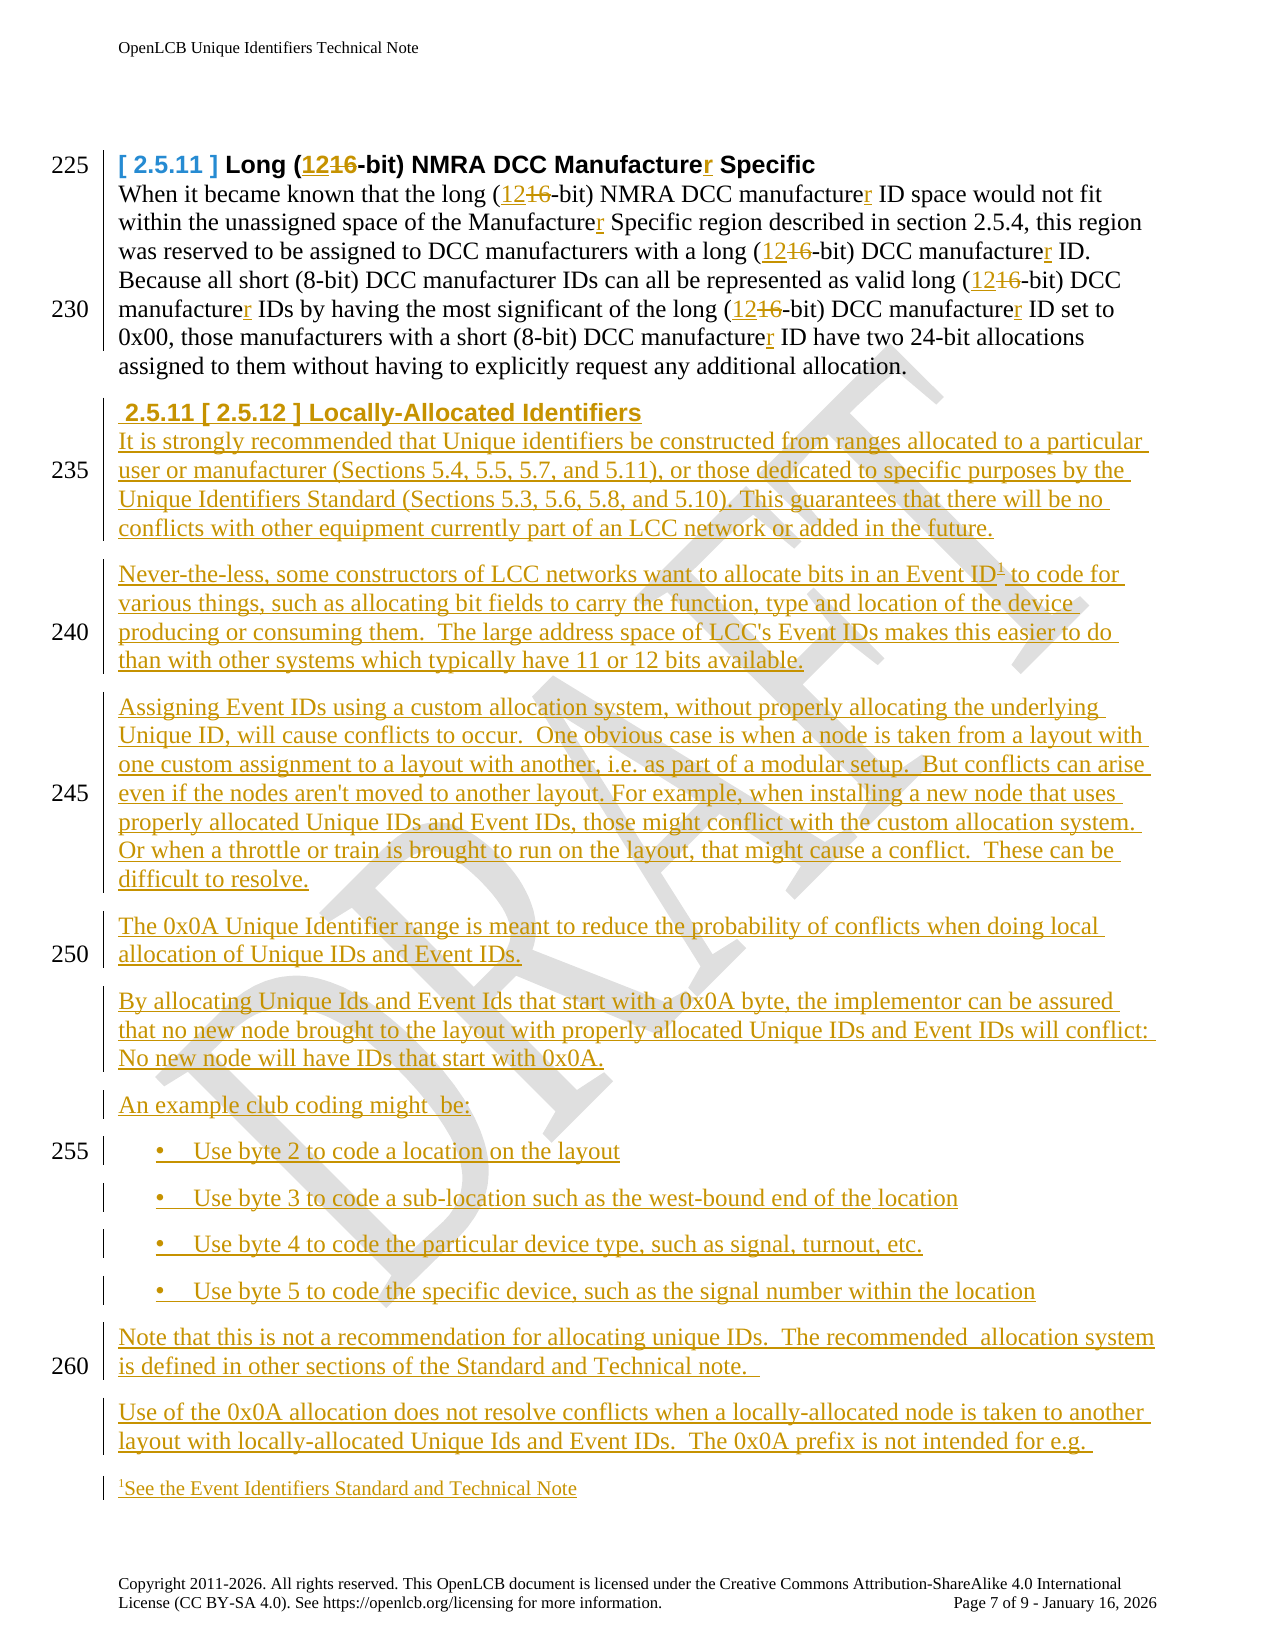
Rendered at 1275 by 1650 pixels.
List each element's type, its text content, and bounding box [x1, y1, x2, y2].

list Use byte 3 to code a sub-location such as the west-bound end of the location [479, 1183, 1157, 1212]
list Use byte 3 to code a sub-location such as the west-bound end of the location [156, 1183, 323, 1208]
text An example club coding might be: [118, 1090, 216, 1115]
list Use byte 4 to code the particular device type, such as signal, turnout, etc. [439, 1229, 1157, 1258]
text The 0x0A Unique Identifier range is meant to reduce the probability of conflicts when doing local allocation of Unique IDs and Event IDs. [534, 911, 680, 936]
text The 0x0A Unique Identifier range is meant to reduce the probability of conflicts when doing local allocation of Unique IDs and Event IDs. [686, 911, 1157, 968]
text The 0x0A Unique Identifier range is meant to reduce the probability of conflicts when doing local allocation of Unique IDs and Event IDs. [118, 911, 379, 936]
text It is strongly recommended that Unique identifiers be constructed from ranges allocated to a particular user or manufacturer (Sections 5.4, 5.5, 5.7, and 5.11), or those dedicated to specific purposes by the Unique Identifiers Standard (Sections 5.3, 5.6, 5.8, and 5.10). This guarantees that there will be no conflicts with other equipment currently part of an LCC network or added in the future. [118, 453, 778, 480]
list Use byte 2 to code a location on the layout [296, 1136, 459, 1161]
subtitle Locally-Allocated Identifiers [118, 398, 833, 426]
text See the Event Identifiers Standard and Technical Note [118, 1476, 1157, 1500]
text The 0x0A Unique Identifier range is meant to reduce the probability of conflicts when doing local allocation of Unique IDs and Event IDs. [399, 911, 510, 936]
list Use byte 2 to code a location on the layout [483, 1136, 1157, 1165]
text It is strongly recommended that Unique identifiers be constructed from ranges allocated to a particular user or manufacturer (Sections 5.4, 5.5, 5.7, and 5.11), or those dedicated to specific purposes by the Unique Identifiers Standard (Sections 5.3, 5.6, 5.8, and 5.10). This guarantees that there will be no conflicts with other equipment currently part of an LCC network or added in the future. [864, 426, 1157, 541]
text It is strongly recommended that Unique identifiers be constructed from ranges allocated to a particular user or manufacturer (Sections 5.4, 5.5, 5.7, and 5.11), or those dedicated to specific purposes by the Unique Identifiers Standard (Sections 5.3, 5.6, 5.8, and 5.10). This guarantees that there will be no conflicts with other equipment currently part of an LCC network or added in the future. [118, 426, 805, 451]
list Use byte 2 to code a location on the layout [156, 1136, 276, 1161]
list Use byte 5 to code the specific device, such as the signal number within the location [156, 1276, 390, 1301]
text Assigning Event IDs using a custom allocation system, without properly allocating the underlying Unique ID, will cause conflicts to occur. One obvious case is when a node is taken from a layout with one custom assignment to a layout with another, i.e. as part of a modular setup. But conflicts can arise even if the nodes aren't moved to another layout. For example, when installing a new node that uses properly allocated Unique IDs and Event IDs, those might conflict with the custom allocation system. Or when a throttle or train is brought to run on the layout, that might cause a conflict. These can be difficult to resolve. [118, 776, 597, 803]
text Never-the-less, some constructors of LCC networks want to allocate bits in an Event ID to code for various things, such as allocating bit fields to carry the function, type and location of the device producing or consuming them. The large address space of LCC's Event IDs makes this easier to do than with other systems which typically have 11 or 12 bits available. [706, 586, 1005, 613]
text Never-the-less, some constructors of LCC networks want to allocate bits in an Event ID to code for various things, such as allocating bit fields to carry the function, type and location of the device producing or consuming them. The large address space of LCC's Event IDs makes this easier to do than with other systems which typically have 11 or 12 bits available. [118, 614, 716, 642]
text An example club coding might be: [250, 1090, 435, 1115]
text An example club coding might be: [459, 1090, 555, 1119]
list Use byte 4 to code the particular device type, such as signal, turnout, etc. [156, 1229, 369, 1254]
text Note that this is not a recommendation for allocating unique IDs. The recommended allocation system is defined in other sections of the Standard and Technical note. [118, 1322, 1157, 1380]
text When it became known that the long (12-bit) NMRA DCC manufacturer ID space would not fit within the unassigned space of the Manufacturer Specific region described in section 2.5.4, this region was reserved to be assigned to DCC manufacturers with a long (12-bit) DCC manufacturer ID. Because all short (8-bit) DCC manufacturer IDs can all be represented as valid long (12-bit) DCC manufacturer IDs by having the most significant of the long (12-bit) DCC manufacturer ID set to 0x00, those manufacturers with a short (8-bit) DCC manufacturer ID have two 24-bit allocations assigned to them without having to explicitly request any additional allocation. [118, 179, 1157, 380]
list Use byte 5 to code the specific device, such as the signal number within the location [395, 1276, 1157, 1304]
text By allocating Unique Ids and Event Ids that start with a 0x0A byte, the implementor can be assured that no new node brought to the layout with properly allocated Unique IDs and Event IDs will conflict: No new node will have IDs that start with 0x0A. [500, 986, 1157, 1072]
text The 0x0A Unique Identifier range is meant to reduce the probability of conflicts when doing local allocation of Unique IDs and Event IDs. [533, 937, 700, 968]
text The 0x0A Unique Identifier range is meant to reduce the probability of conflicts when doing local allocation of Unique IDs and Event IDs. [118, 937, 407, 964]
text An example club coding might be: [577, 1090, 1157, 1119]
text Never-the-less, some constructors of LCC networks want to allocate bits in an Event ID to code for various things, such as allocating bit fields to carry the function, type and location of the device producing or consuming them. The large address space of LCC's Event IDs makes this easier to do than with other systems which typically have 11 or 12 bits available. [118, 586, 687, 613]
subtitle [851, 398, 1157, 426]
list Use byte 3 to code a sub-location such as the west-bound end of the location [343, 1183, 462, 1208]
text It is strongly recommended that Unique identifiers be constructed from ranges allocated to a particular user or manufacturer (Sections 5.4, 5.5, 5.7, and 5.11), or those dedicated to specific purposes by the Unique Identifiers Standard (Sections 5.3, 5.6, 5.8, and 5.10). This guarantees that there will be no conflicts with other equipment currently part of an LCC network or added in the future. [118, 510, 720, 538]
text Never-the-less, some constructors of LCC networks want to allocate bits in an Event ID to code for various things, such as allocating bit fields to carry the function, type and location of the device producing or consuming them. The large address space of LCC's Event IDs makes this easier to do than with other systems which typically have 11 or 12 bits available. [997, 559, 1157, 674]
subtitle Long (12-bit) NMRA DCC Manufacturer Specific [118, 150, 1157, 179]
text Never-the-less, some constructors of LCC networks want to allocate bits in an Event ID to code for various things, such as allocating bit fields to carry the function, type and location of the device producing or consuming them. The large address space of LCC's Event IDs makes this easier to do than with other systems which typically have 11 or 12 bits available. [118, 559, 672, 584]
text Assigning Event IDs using a custom allocation system, without properly allocating the underlying Unique ID, will cause conflicts to occur. One obvious case is when a node is taken from a layout with one custom assignment to a layout with another, i.e. as part of a modular setup. But conflicts can arise even if the nodes aren't moved to another layout. For example, when installing a new node that uses properly allocated Unique IDs and Event IDs, those might conflict with the custom allocation system. Or when a throttle or train is brought to run on the layout, that might cause a conflict. These can be difficult to resolve. [118, 804, 615, 832]
text Never-the-less, some constructors of LCC networks want to allocate bits in an Event ID to code for various things, such as allocating bit fields to carry the function, type and location of the device producing or consuming them. The large address space of LCC's Event IDs makes this easier to do than with other systems which typically have 11 or 12 bits available. [118, 643, 744, 670]
text Assigning Event IDs using a custom allocation system, without properly allocating the underlying Unique ID, will cause conflicts to occur. One obvious case is when a node is taken from a layout with one custom assignment to a layout with another, i.e. as part of a modular setup. But conflicts can arise even if the nodes aren't moved to another layout. For example, when installing a new node that uses properly allocated Unique IDs and Event IDs, those might conflict with the custom allocation system. Or when a throttle or train is brought to run on the layout, that might cause a conflict. These can be difficult to resolve. [765, 692, 1157, 893]
text Use of the 0x0A allocation does not resolve conflicts when a locally-allocated node is taken to another layout with locally-allocated Unique Ids and Event IDs. The 0x0A prefix is not intended for e.g. [118, 1397, 1157, 1455]
text It is strongly recommended that Unique identifiers be constructed from ranges allocated to a particular user or manufacturer (Sections 5.4, 5.5, 5.7, and 5.11), or those dedicated to specific purposes by the Unique Identifiers Standard (Sections 5.3, 5.6, 5.8, and 5.10). This guarantees that there will be no conflicts with other equipment currently part of an LCC network or added in the future. [118, 482, 791, 509]
